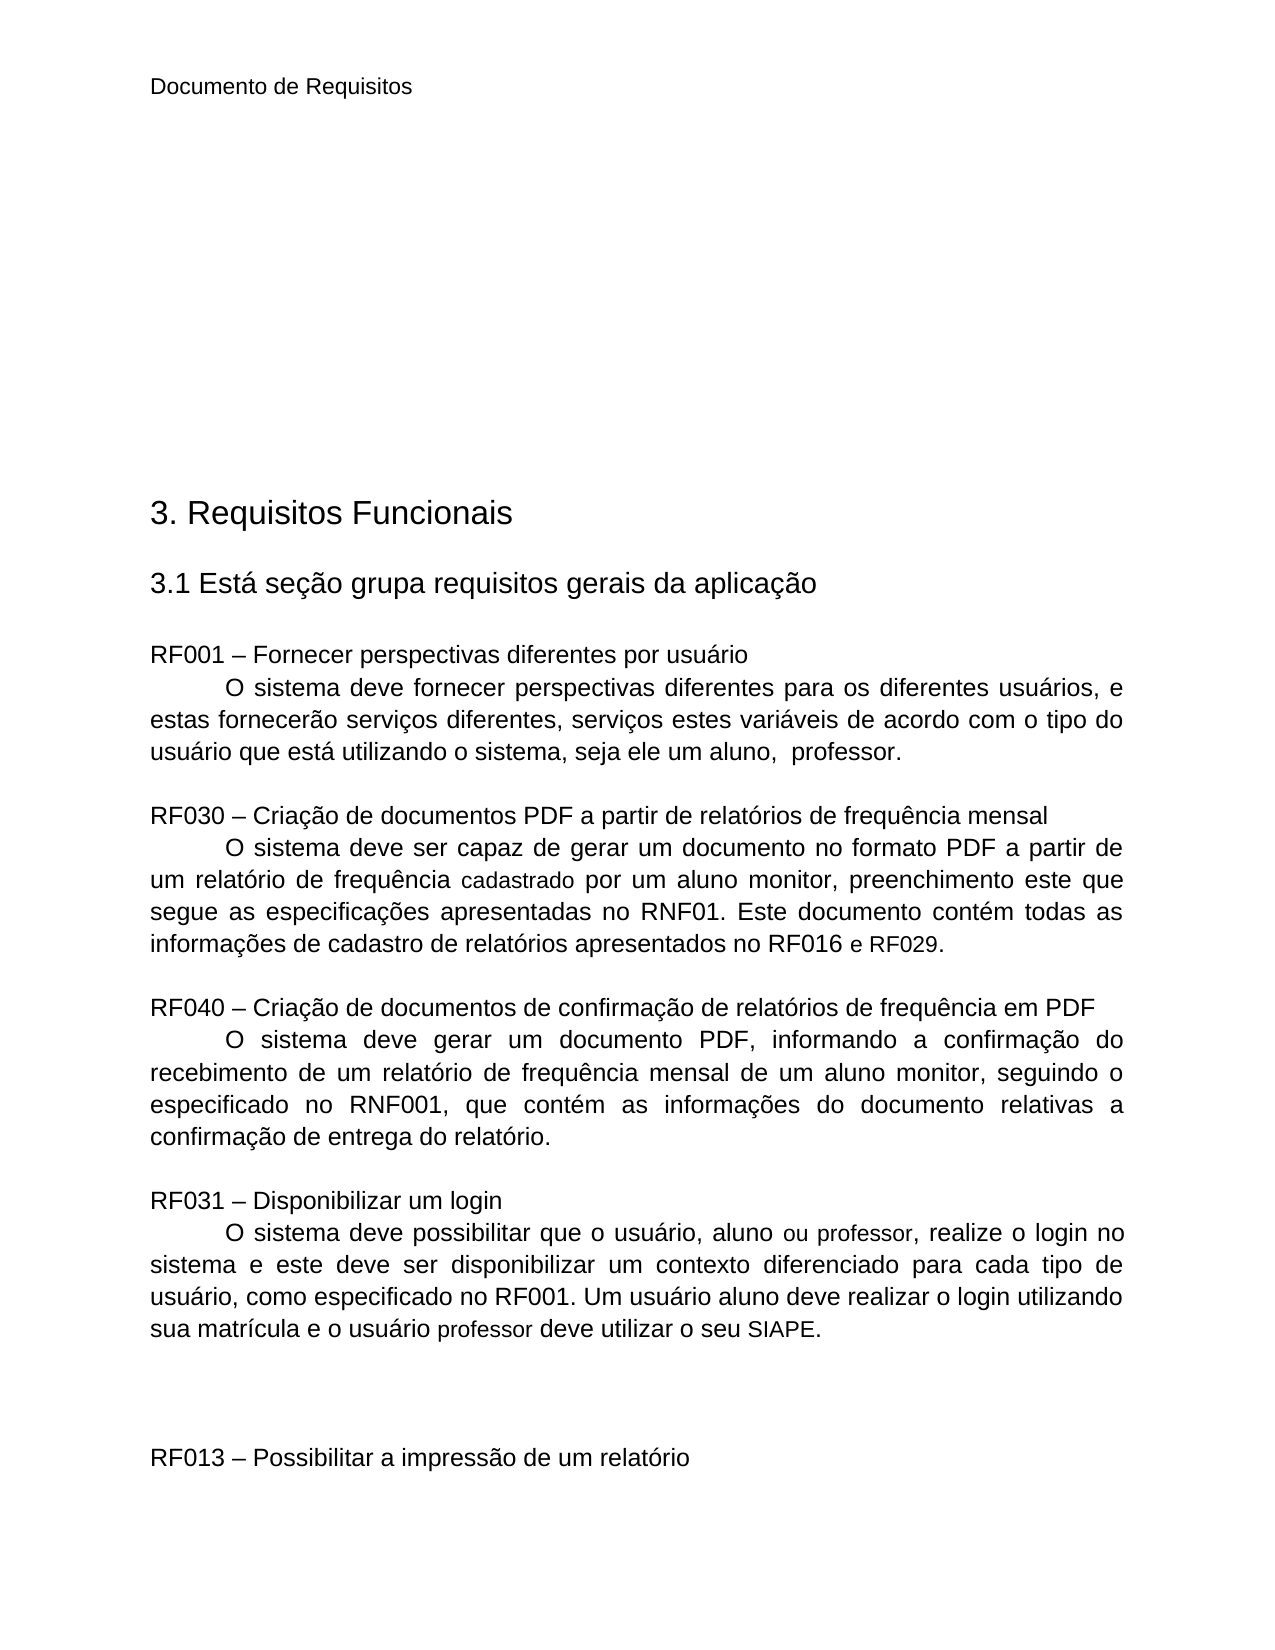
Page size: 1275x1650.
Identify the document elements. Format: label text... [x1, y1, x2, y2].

text O sistema deve fornecer perspectivas diferentes para os diferentes usuários, e estas fornecerão serviços diferentes, serviços estes variáveis de acordo com o tipo do usuário que está utilizando o sistema, seja ele um aluno, professor. [150, 673, 1125, 766]
text O sistema deve possibilitar que o usuário, aluno ou professor, realize o login no sistema e este deve ser disponibilizar um contexto diferenciado para cada tipo de usuário, como especificado no RF001. Um usuário aluno deve realizar o login utilizando sua matrícula e o usuário professor deve utilizar o seu SIAPE. [150, 1219, 1125, 1343]
subtitle 3. Requisitos Funcionais [150, 494, 1125, 532]
text RF040 – Criação de documentos de confirmação de relatórios de frequência em PDF [150, 994, 1125, 1022]
text O sistema deve ser capaz de gerar um documento no formato PDF a partir de um relatório de frequência cadastrado por um aluno monitor, preenchimento este que segue as especificações apresentadas no RNF01. Este documento contém todas as informações de cadastro de relatórios apresentados no RF016 e RF029. [150, 834, 1125, 958]
text RF013 – Possibilitar a impressão de um relatório [150, 1443, 1125, 1471]
text RF031 – Disponibilizar um login [150, 1187, 1125, 1215]
text RF030 – Criação de documentos PDF a partir de relatórios de frequência mensal [150, 802, 1125, 830]
text 3.1 Está seção grupa requisitos gerais da aplicação [150, 567, 1125, 599]
text O sistema deve gerar um documento PDF, informando a confirmação do recebimento de um relatório de frequência mensal de um aluno monitor, seguindo o especificado no RNF001, que contém as informações do documento relativas a confirmação de entrega do relatório. [150, 1026, 1125, 1151]
text RF001 – Fornecer perspectivas diferentes por usuário [150, 641, 1125, 669]
